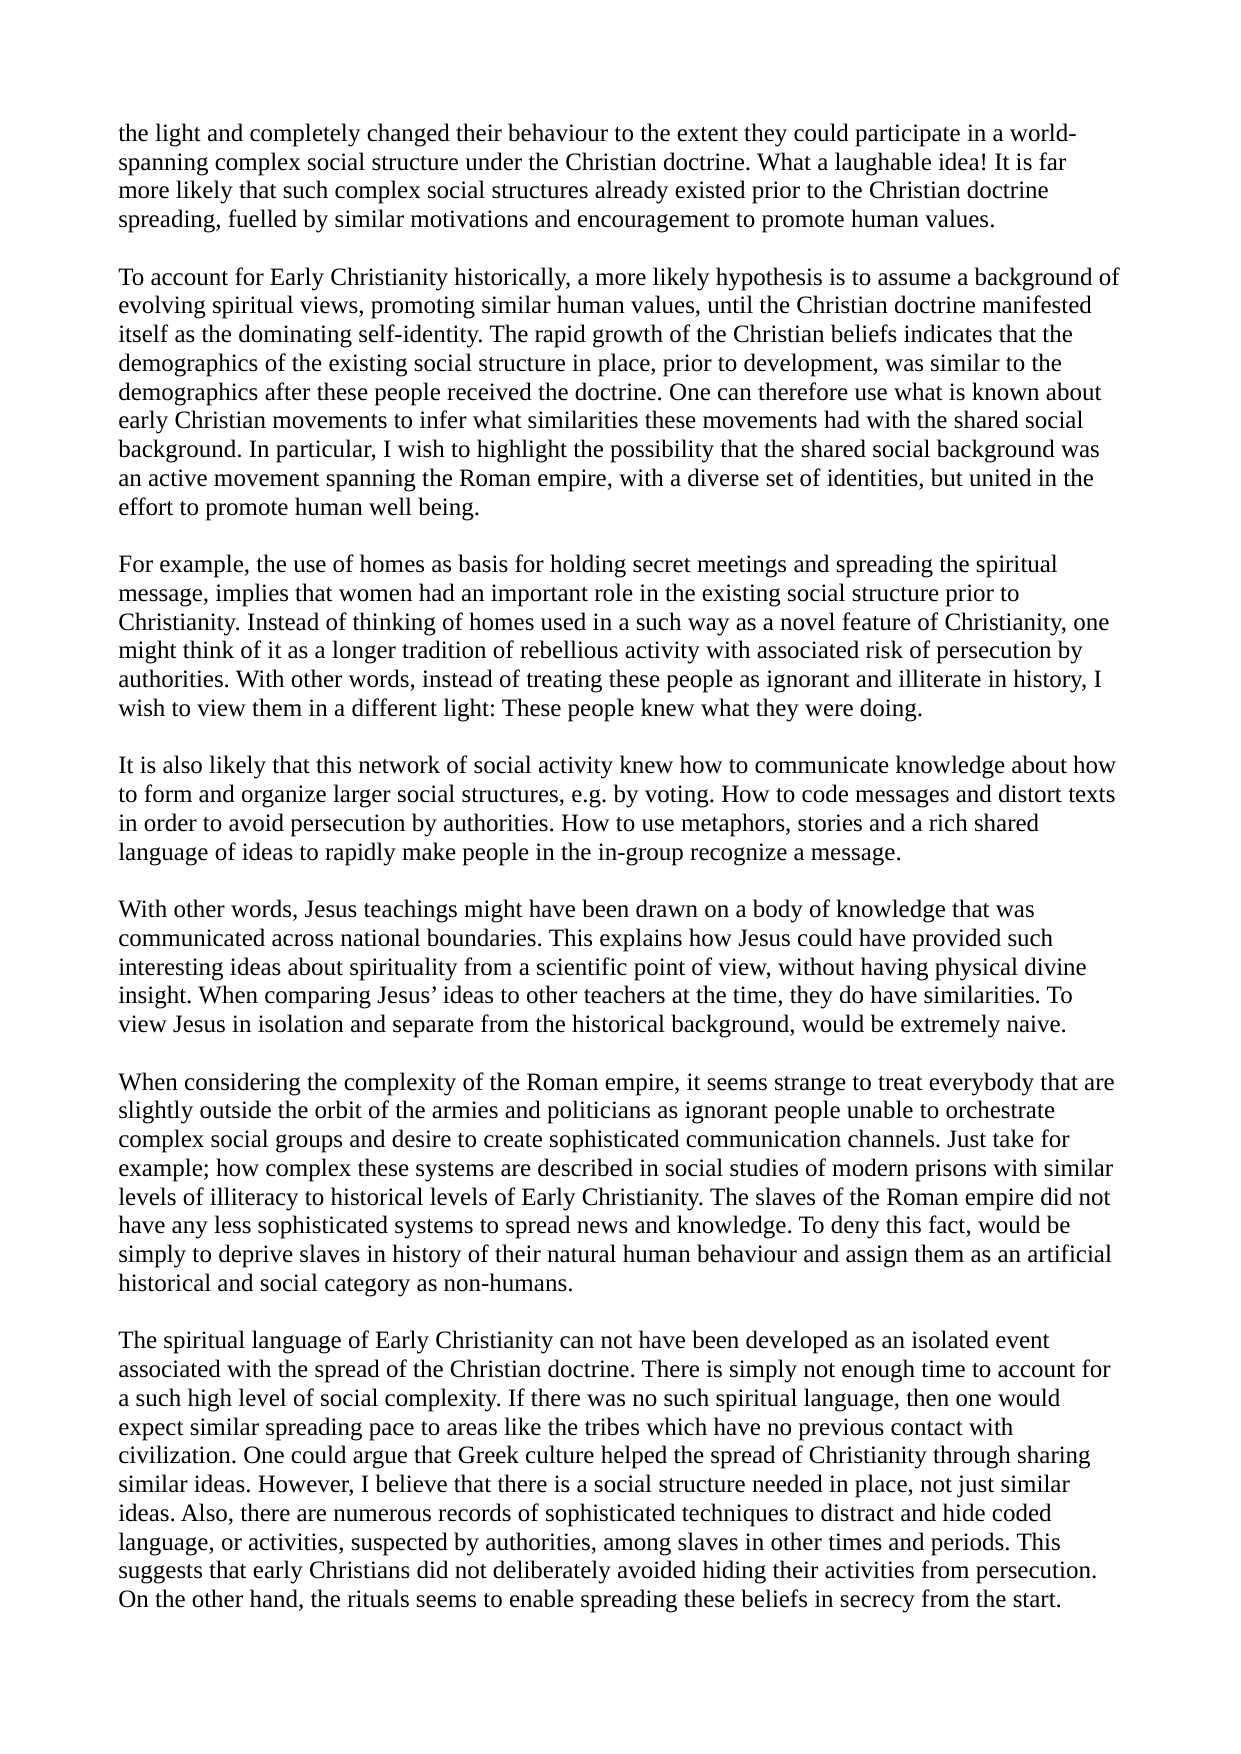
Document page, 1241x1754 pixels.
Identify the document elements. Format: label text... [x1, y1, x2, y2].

text The spiritual language of Early Christianity can not have been developed as an isolated event associated with the spread of the Christian doctrine. There is simply not enough time to account for a such high level of social complexity. If there was no such spiritual language, then one would expect similar spreading pace to areas like the tribes which have no previous contact with civilization. One could argue that Greek culture helped the spread of Christianity through sharing similar ideas. However, I believe that there is a social structure needed in place, not just similar ideas. Also, there are numerous records of sophisticated techniques to distract and hide coded language, or activities, suspected by authorities, among slaves in other times and periods. This suggests that early Christians did not deliberately avoided hiding their activities from persecution. On the other hand, the rituals seems to enable spreading these beliefs in secrecy from the start. [118, 1326, 1122, 1613]
text With other words, Jesus teachings might have been drawn on a body of knowledge that was communicated across national boundaries. This explains how Jesus could have provided such interesting ideas about spirituality from a scientific point of view, without having physical divine insight. When comparing Jesus’ ideas to other teachers at the time, they do have similarities. To view Jesus in isolation and separate from the historical background, would be extremely naive. [118, 894, 1122, 1038]
text To account for Early Christianity historically, a more likely hypothesis is to assume a background of evolving spiritual views, promoting similar human values, until the Christian doctrine manifested itself as the dominating self-identity. The rapid growth of the Christian beliefs indicates that the demographics of the existing social structure in place, prior to development, was similar to the demographics after these people received the doctrine. One can therefore use what is known about early Christian movements to infer what similarities these movements had with the shared social background. In particular, I wish to highlight the possibility that the shared social background was an active movement spanning the Roman empire, with a diverse set of identities, but united in the effort to promote human well being. [118, 262, 1122, 521]
text When considering the complexity of the Roman empire, it seems strange to treat everybody that are slightly outside the orbit of the armies and politicians as ignorant people unable to orchestrate complex social groups and desire to create sophisticated communication channels. Just take for example; how complex these systems are described in social studies of modern prisons with similar levels of illiteracy to historical levels of Early Christianity. The slaves of the Roman empire did not have any less sophisticated systems to spread news and knowledge. To deny this fact, would be simply to deprive slaves in history of their natural human behaviour and assign them as an artificial historical and social category as non-humans. [118, 1067, 1122, 1297]
text For example, the use of homes as basis for holding secret meetings and spreading the spiritual message, implies that women had an important role in the existing social structure prior to Christianity. Instead of thinking of homes used in a such way as a novel feature of Christianity, one might think of it as a longer tradition of rebellious activity with associated risk of persecution by authorities. With other words, instead of treating these people as ignorant and illiterate in history, I wish to view them in a different light: These people knew what they were doing. [118, 549, 1122, 722]
text It is also likely that this network of social activity knew how to communicate knowledge about how to form and organize larger social structures, e.g. by voting. How to code messages and distort texts in order to avoid persecution by authorities. How to use metaphors, stories and a rich shared language of ideas to rapidly make people in the in-group recognize a message. [118, 751, 1122, 866]
text the light and completely changed their behaviour to the extent they could participate in a world-spanning complex social structure under the Christian doctrine. What a laughable idea! It is far more likely that such complex social structures already existed prior to the Christian doctrine spreading, fuelled by similar motivations and encouragement to promote human values. [118, 118, 1122, 233]
